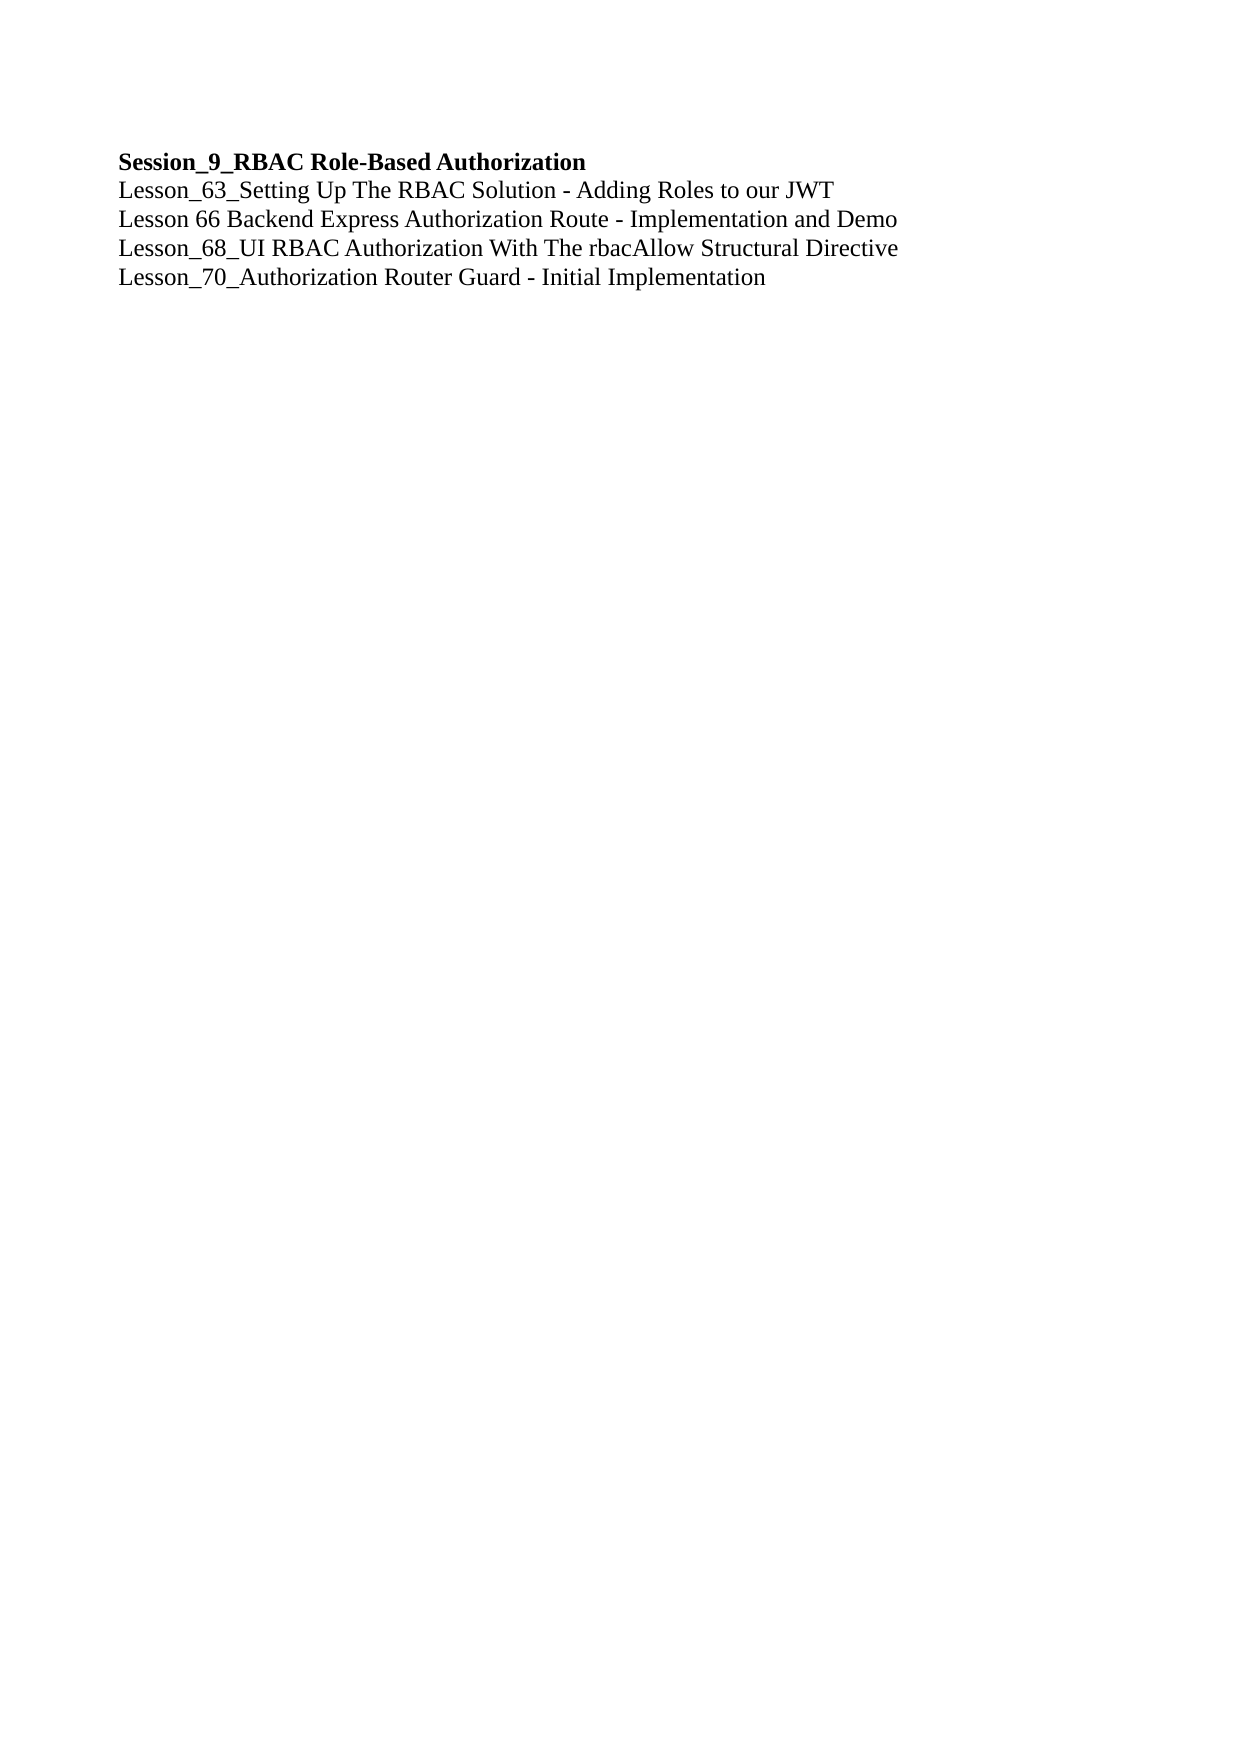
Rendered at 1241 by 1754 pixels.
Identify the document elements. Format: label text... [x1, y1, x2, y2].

text Lesson_70_Authorization Router Guard - Initial Implementation [118, 262, 1122, 291]
text Lesson 66 Backend Express Authorization Route - Implementation and Demo [118, 204, 1122, 233]
text Lesson_68_UI RBAC Authorization With The rbacAllow Structural Directive [118, 233, 1122, 262]
text Session_9_RBAC Role-Based Authorization [118, 147, 1122, 176]
text Lesson_63_Setting Up The RBAC Solution - Adding Roles to our JWT [118, 176, 1122, 204]
